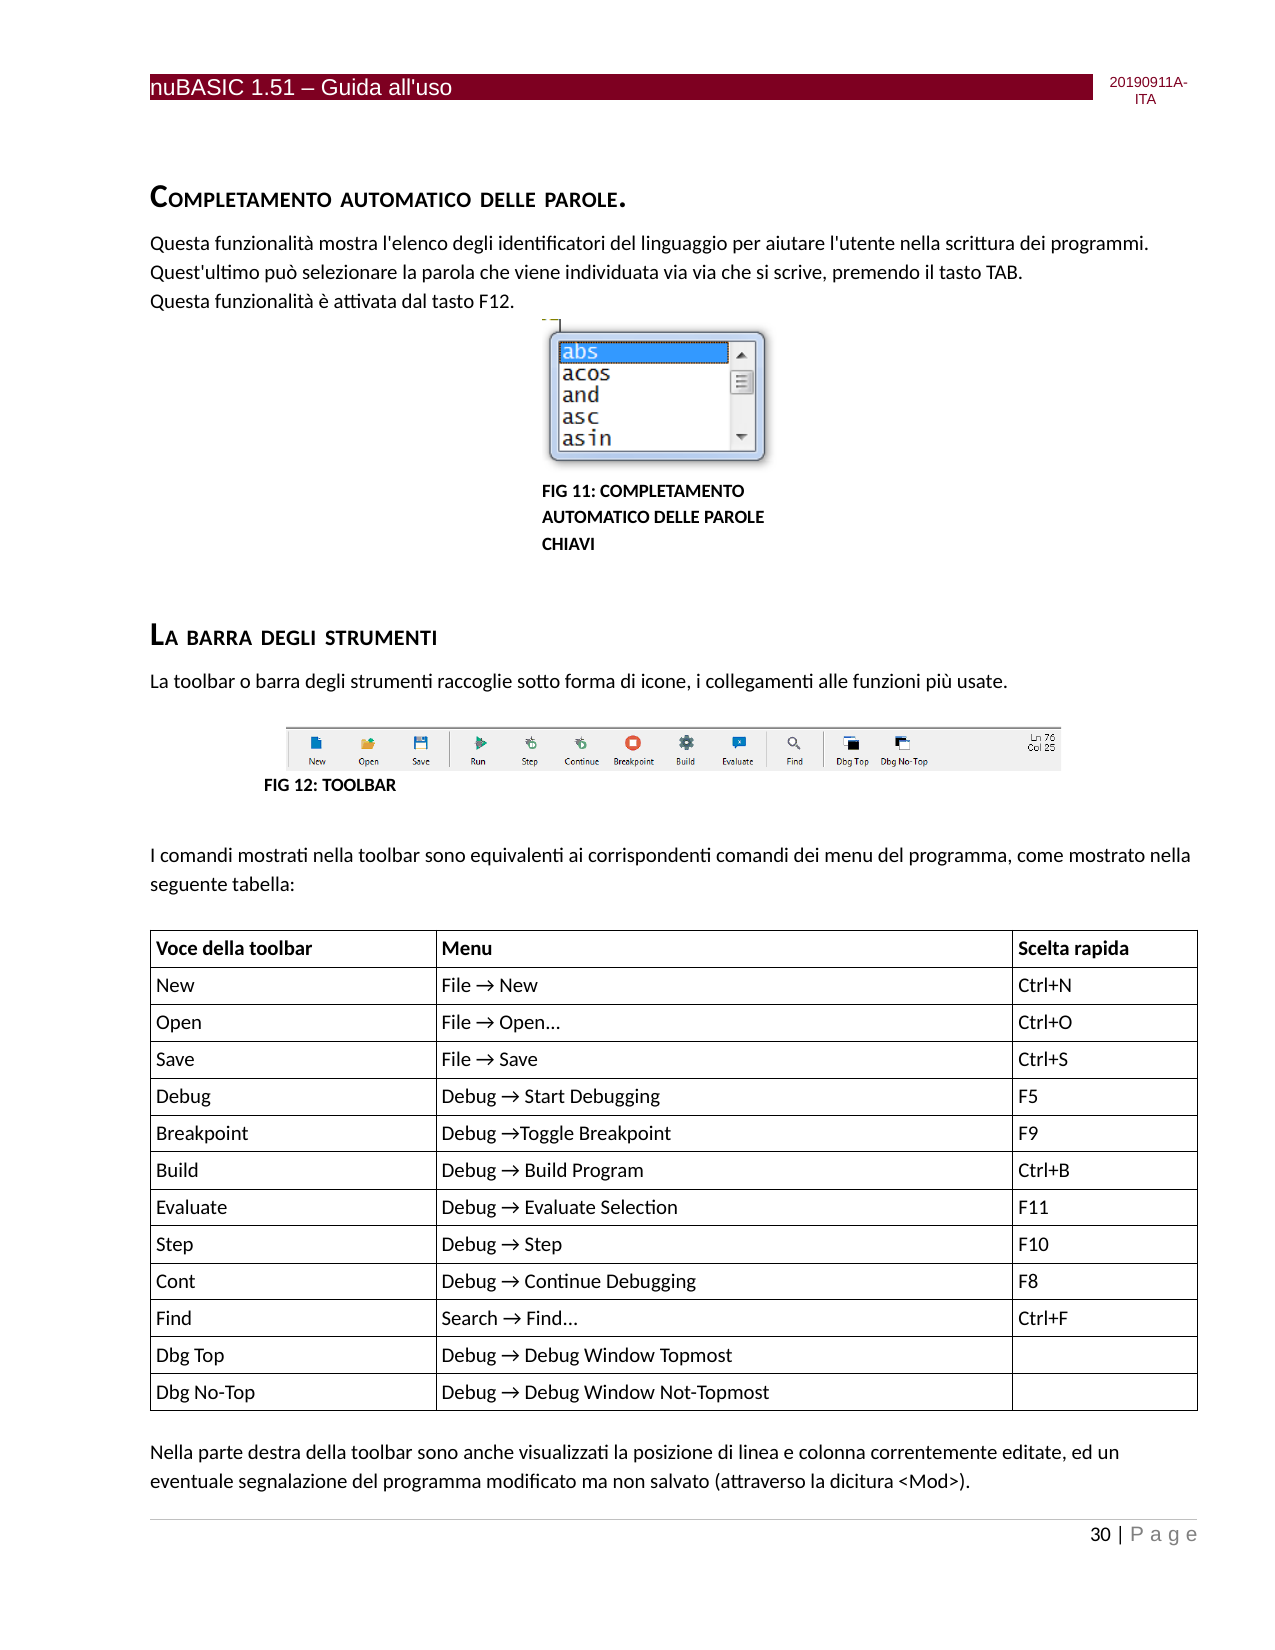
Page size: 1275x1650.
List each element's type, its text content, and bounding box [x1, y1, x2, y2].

table_cell Debug → Step [437, 1226, 1012, 1262]
table_cell F10 [1013, 1226, 1197, 1262]
table_cell Debug [151, 1079, 436, 1114]
table_cell File → New [437, 968, 1012, 1003]
table_cell Dbg Top [151, 1337, 436, 1373]
table_cell Ctrl+F [1013, 1300, 1197, 1336]
text Nella parte destra della toolbar sono anche visualizzati la posizione di linea e colonna correntemente editate, ed un eventuale segnalazione del programma modificato ma non salvato (attraverso la dicitura <Mod>). [150, 1439, 1197, 1494]
table_cell Dbg No-Top [151, 1374, 436, 1410]
text Questa funzionalità è attivata dal tasto F12. [150, 288, 1197, 314]
table_header Voce della toolbar [151, 931, 436, 967]
table_header Menu [437, 931, 1012, 967]
table_cell [1013, 1374, 1197, 1410]
table_cell Debug → Build Program [437, 1152, 1012, 1188]
text I comandi mostrati nella toolbar sono equivalenti ai corrispondenti comandi dei menu del programma, come mostrato nella seguente tabella: [150, 842, 1197, 897]
table_cell File → Open... [437, 1005, 1012, 1041]
subtitle Completamento automatico delle parole. [150, 175, 1197, 216]
table_cell Ctrl+N [1013, 968, 1197, 1003]
table_cell F5 [1013, 1079, 1197, 1114]
table_cell Search → Find... [437, 1300, 1012, 1336]
table_cell F9 [1013, 1116, 1197, 1151]
table_cell Save [151, 1042, 436, 1077]
text La toolbar o barra degli strumenti raccoglie sotto forma di icone, i collegamenti alle funzioni più usate. [150, 668, 1197, 693]
table_cell Debug → Debug Window Topmost [437, 1337, 1012, 1373]
table_cell File → Save [437, 1042, 1012, 1077]
table_cell Debug →Toggle Breakpoint [437, 1116, 1012, 1151]
table_cell Ctrl+O [1013, 1005, 1197, 1041]
subtitle La barra degli strumenti [150, 613, 1197, 653]
table_cell [1013, 1337, 1197, 1373]
text Fig 12: Toolbar [264, 726, 1083, 796]
table_cell Breakpoint [151, 1116, 436, 1151]
table_cell Debug → Debug Window Not-Topmost [437, 1374, 1012, 1410]
table_cell Evaluate [151, 1190, 436, 1225]
text Fig 11: Completamento automatico delle parole chiavi [542, 476, 783, 555]
table_cell Open [151, 1005, 436, 1041]
table_cell Find [151, 1300, 436, 1336]
text Questa funzionalità mostra l'elenco degli identificatori del linguaggio per aiutare l'utente nella scrittura dei programmi. Quest'ultimo può selezionare la parola che viene individuata via via che si scrive, premendo il tasto TAB. [150, 230, 1197, 285]
table_cell New [151, 968, 436, 1003]
table_cell Ctrl+B [1013, 1152, 1197, 1188]
table_cell Debug → Start Debugging [437, 1079, 1012, 1114]
table_cell Build [151, 1152, 436, 1188]
table_cell Cont [151, 1264, 436, 1299]
table_cell Debug → Evaluate Selection [437, 1190, 1012, 1225]
table_cell F11 [1013, 1190, 1197, 1225]
table_cell Ctrl+S [1013, 1042, 1197, 1077]
table_header Scelta rapida [1013, 931, 1197, 967]
table_cell F8 [1013, 1264, 1197, 1299]
table_cell Debug → Continue Debugging [437, 1264, 1012, 1299]
table_cell Step [151, 1226, 436, 1262]
